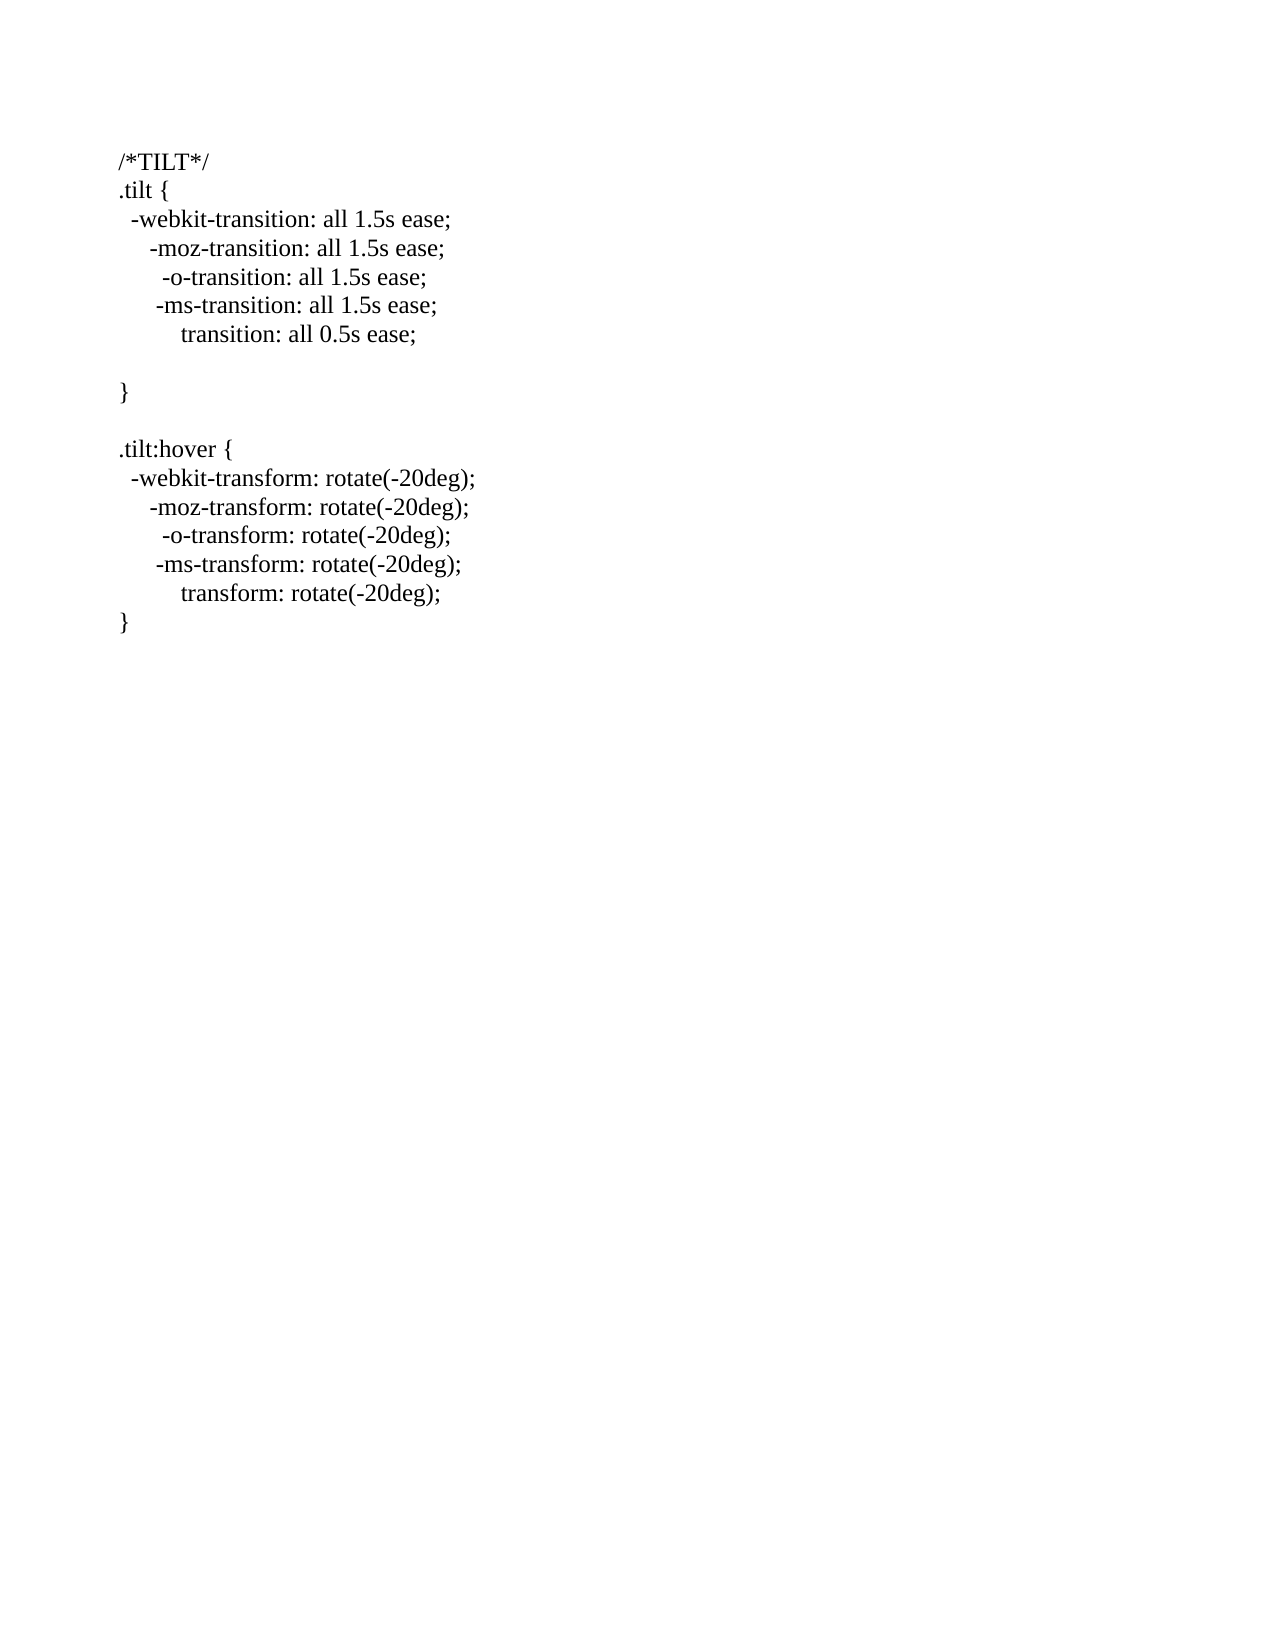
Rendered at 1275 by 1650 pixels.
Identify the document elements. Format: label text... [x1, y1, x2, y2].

text -ms-transition: all 1.5s ease; [118, 291, 1157, 319]
text /*TILT*/ [118, 147, 1157, 176]
text .tilt:hover { [118, 434, 1157, 463]
text -o-transition: all 1.5s ease; [118, 262, 1157, 291]
text } [118, 377, 1157, 406]
text -ms-transform: rotate(-20deg); [118, 549, 1157, 578]
text -moz-transform: rotate(-20deg); [118, 492, 1157, 521]
text -moz-transition: all 1.5s ease; [118, 233, 1157, 262]
text -webkit-transform: rotate(-20deg); [118, 463, 1157, 492]
text transition: all 0.5s ease; [118, 319, 1157, 348]
text -o-transform: rotate(-20deg); [118, 521, 1157, 549]
text -webkit-transition: all 1.5s ease; [118, 204, 1157, 233]
text transform: rotate(-20deg); [118, 578, 1157, 607]
text .tilt { [118, 176, 1157, 204]
text } [118, 607, 1157, 636]
